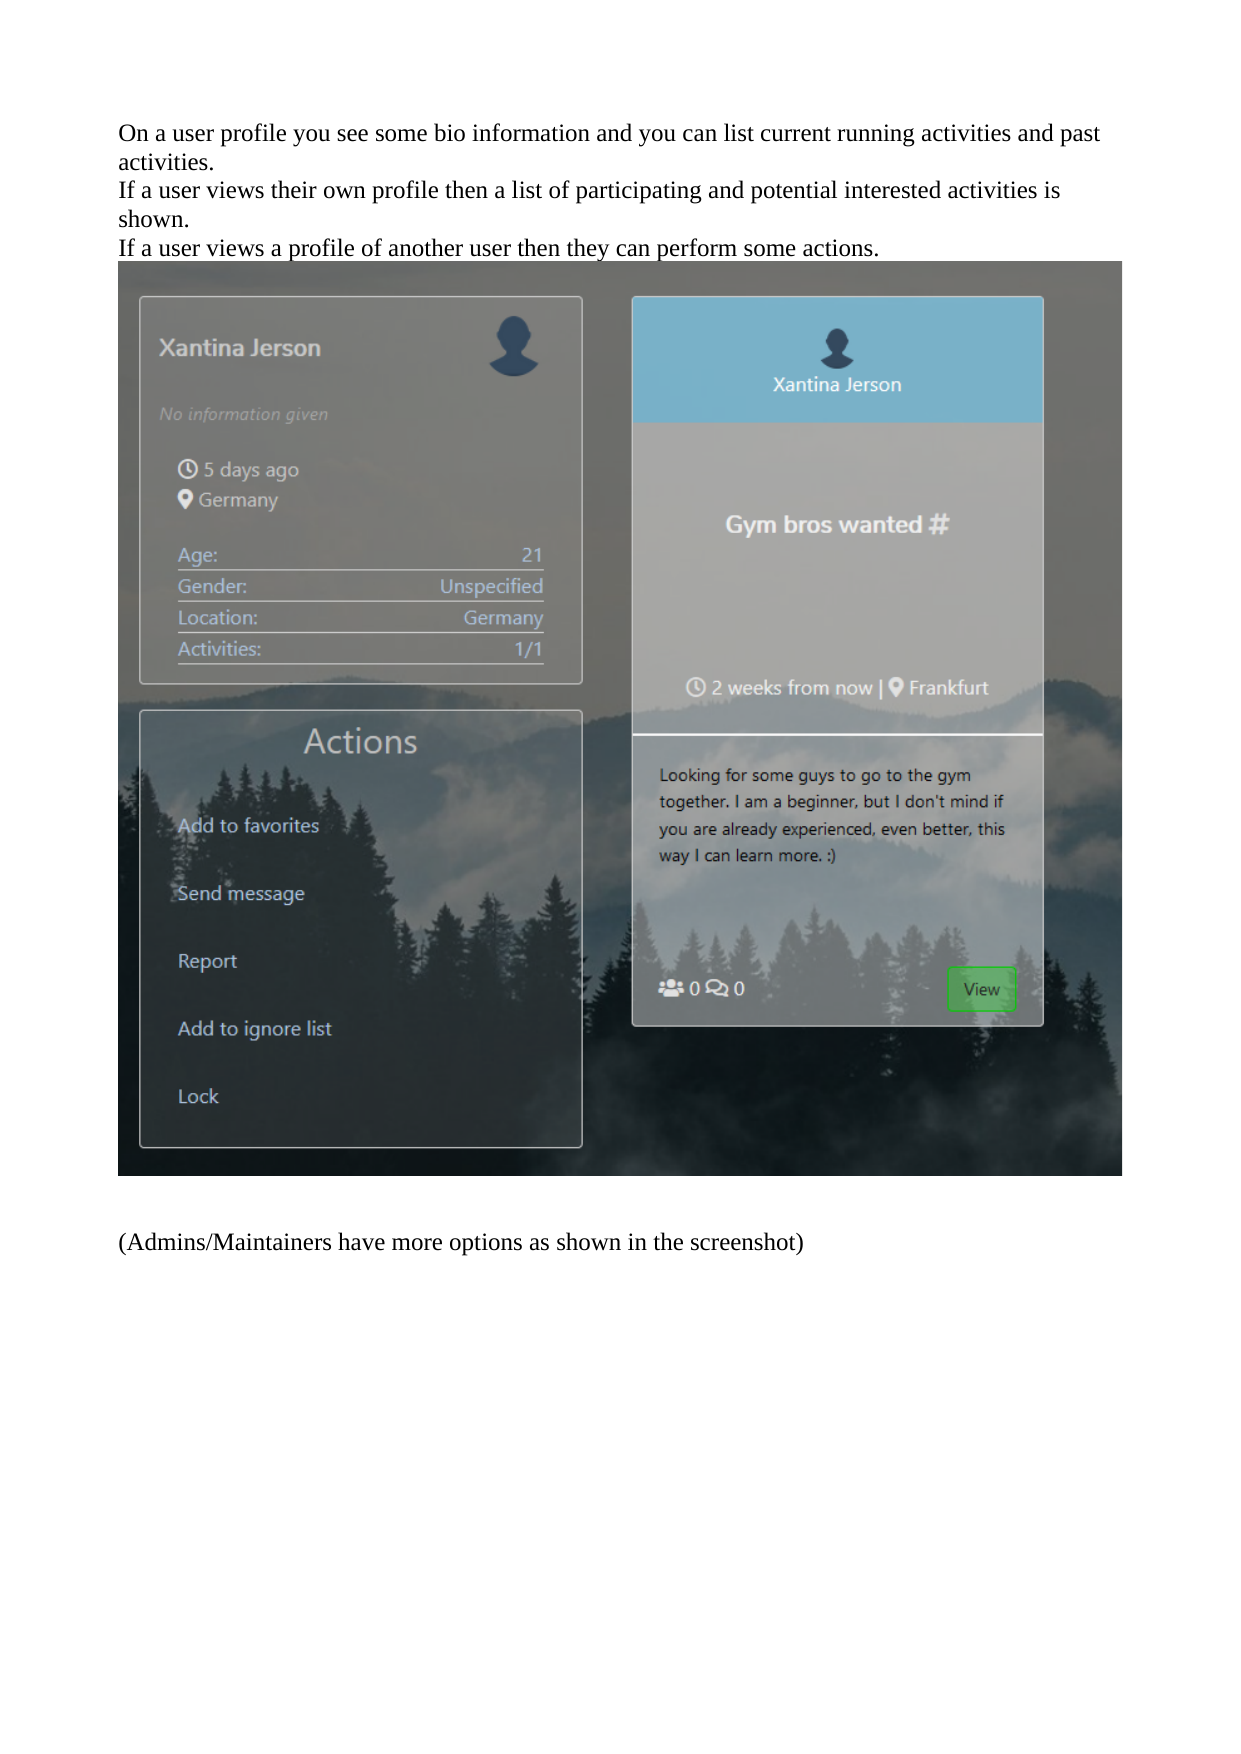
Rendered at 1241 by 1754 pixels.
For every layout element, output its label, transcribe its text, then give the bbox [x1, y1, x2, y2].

text If a user views a profile of another user then they can perform some actions. [118, 233, 1122, 261]
text On a user profile you see some bio information and you can list current running activities and past activities. [118, 118, 1122, 176]
picture [118, 261, 1123, 1176]
text If a user views their own profile then a list of participating and potential interested activities is shown. [118, 176, 1122, 233]
text (Admins/Maintainers have more options as shown in the screenshot) [118, 1227, 1122, 1256]
